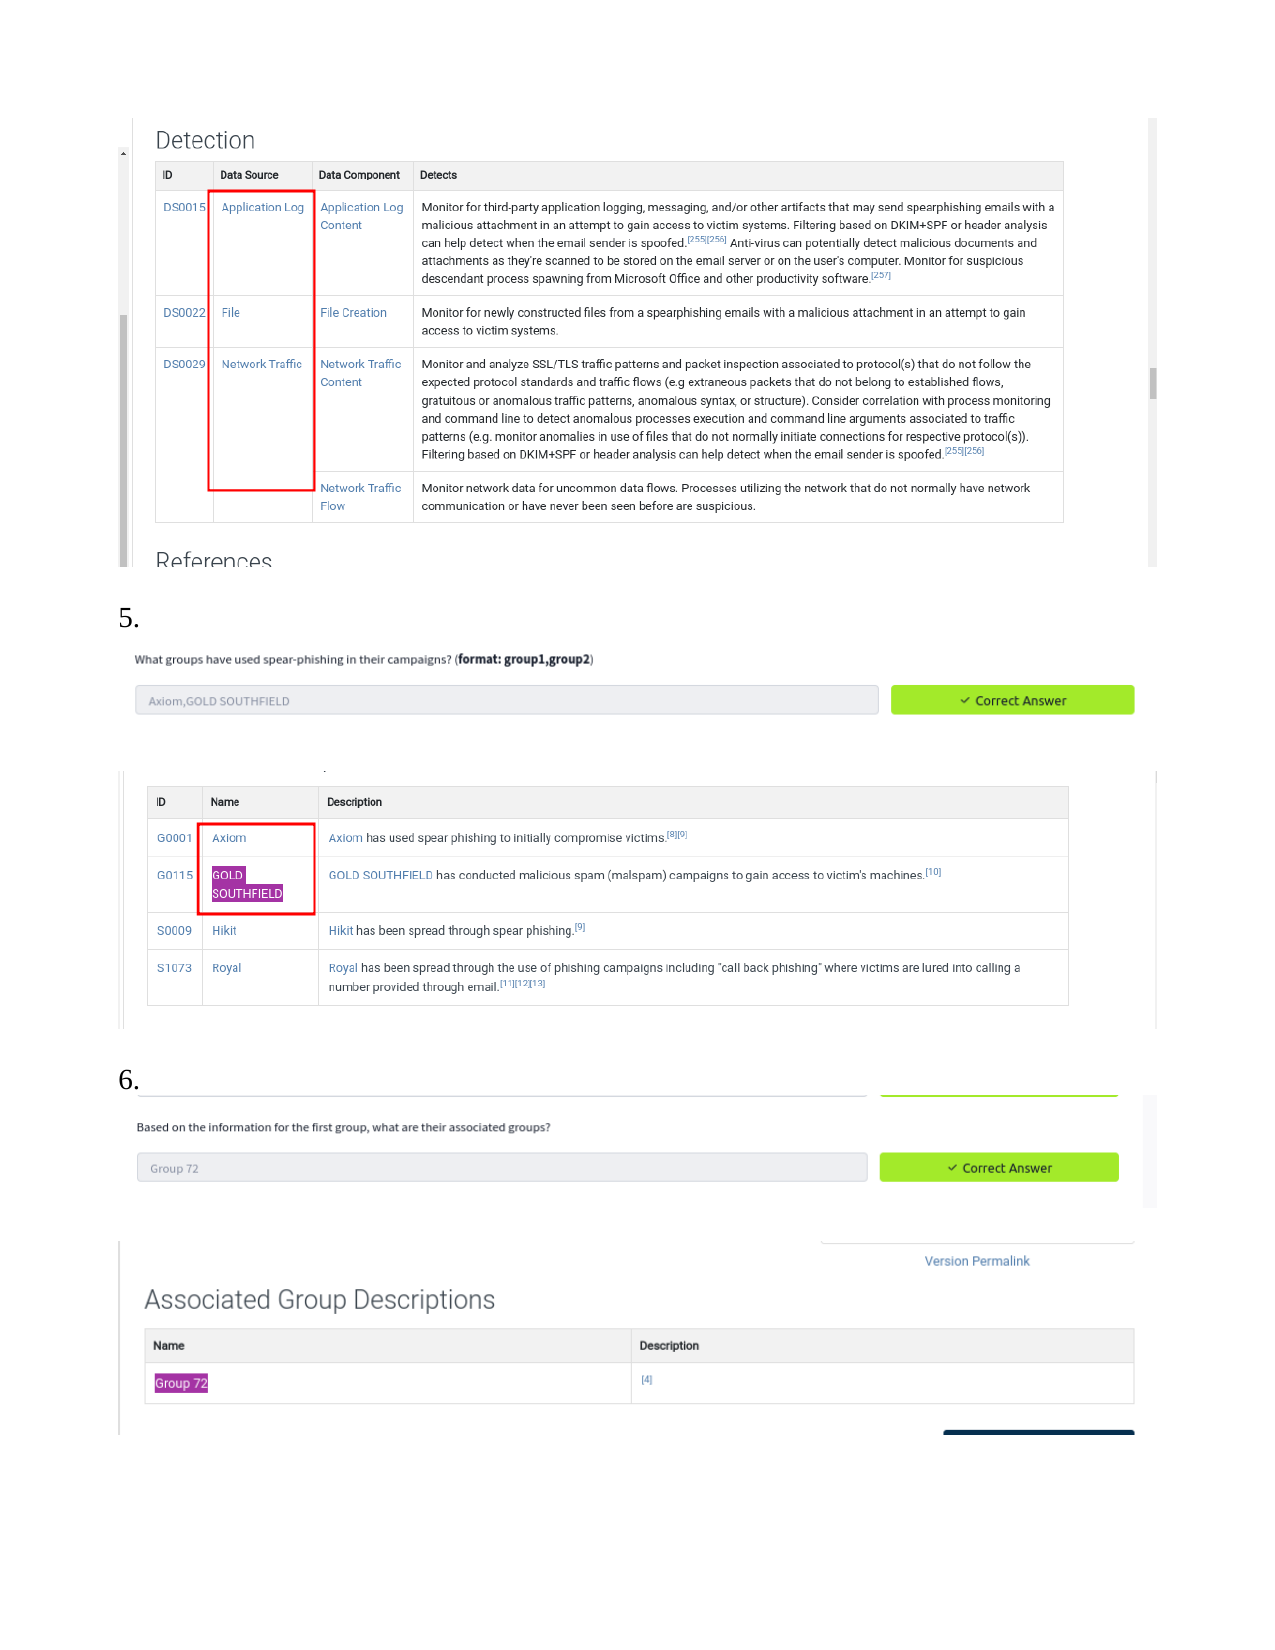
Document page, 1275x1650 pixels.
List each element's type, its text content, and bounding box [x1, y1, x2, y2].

picture [118, 633, 1157, 738]
picture [118, 1241, 1157, 1435]
picture [118, 118, 1157, 567]
picture [118, 771, 1157, 1029]
text 6. [118, 1062, 1157, 1095]
text 5. [118, 600, 1157, 633]
picture [118, 1095, 1157, 1208]
